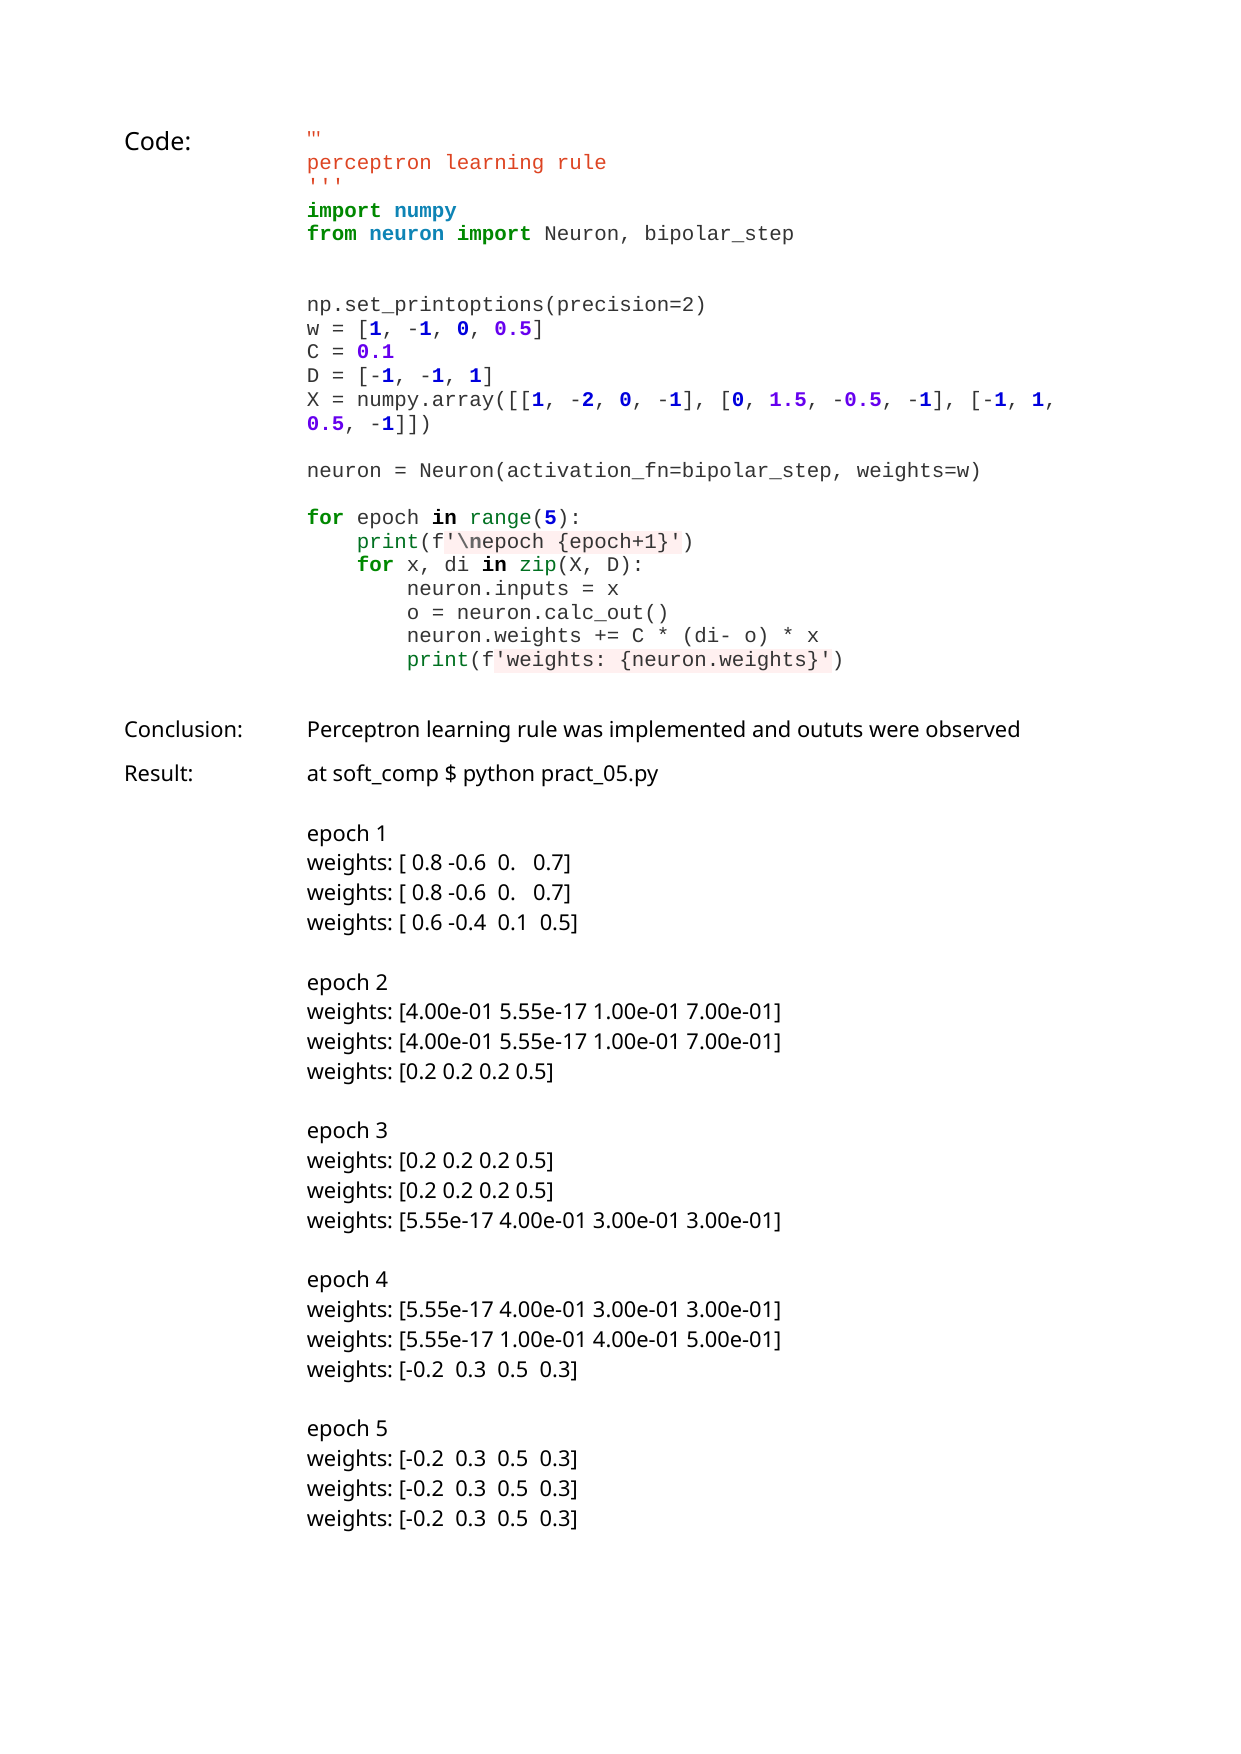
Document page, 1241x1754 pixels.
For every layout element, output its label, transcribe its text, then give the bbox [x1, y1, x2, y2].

table_cell Conclusion: [119, 709, 301, 752]
table_cell Result: [119, 753, 301, 1538]
table_cell ''' perceptron learning rule ''' import numpy from neuron import Neuron, bipolar_step np.set_printoptions(precision=2) w = [1, -1, 0, 0.5] C = 0.1 D = [-1, -1, 1] X = numpy.array([[1, -2, 0, -1], [0, 1.5, -0.5, -1], [-1, 1, 0.5, -1]]) neuron = Neuron(activation_fn=bipolar_step, weights=w) for epoch in range(5): print(f'\nepoch {epoch+1}') for x, di in zip(X, D): neuron.inputs = x o = neuron.calc_out() neuron.weights += C * (di- o) * x print(f'weights: {neuron.weights}') [302, 119, 1123, 708]
table_cell Code: [119, 119, 301, 708]
table_cell Perceptron learning rule was implemented and oututs were observed [302, 709, 1123, 752]
table_cell at soft_comp $ python pract_05.py epoch 1 weights: [ 0.8 -0.6 0. 0.7] weights: [ 0.8 -0.6 0. 0.7] weights: [ 0.6 -0.4 0.1 0.5] epoch 2 weights: [4.00e-01 5.55e-17 1.00e-01 7.00e-01] weights: [4.00e-01 5.55e-17 1.00e-01 7.00e-01] weights: [0.2 0.2 0.2 0.5] epoch 3 weights: [0.2 0.2 0.2 0.5] weights: [0.2 0.2 0.2 0.5] weights: [5.55e-17 4.00e-01 3.00e-01 3.00e-01] epoch 4 weights: [5.55e-17 4.00e-01 3.00e-01 3.00e-01] weights: [5.55e-17 1.00e-01 4.00e-01 5.00e-01] weights: [-0.2 0.3 0.5 0.3] epoch 5 weights: [-0.2 0.3 0.5 0.3] weights: [-0.2 0.3 0.5 0.3] weights: [-0.2 0.3 0.5 0.3] [302, 753, 1123, 1538]
